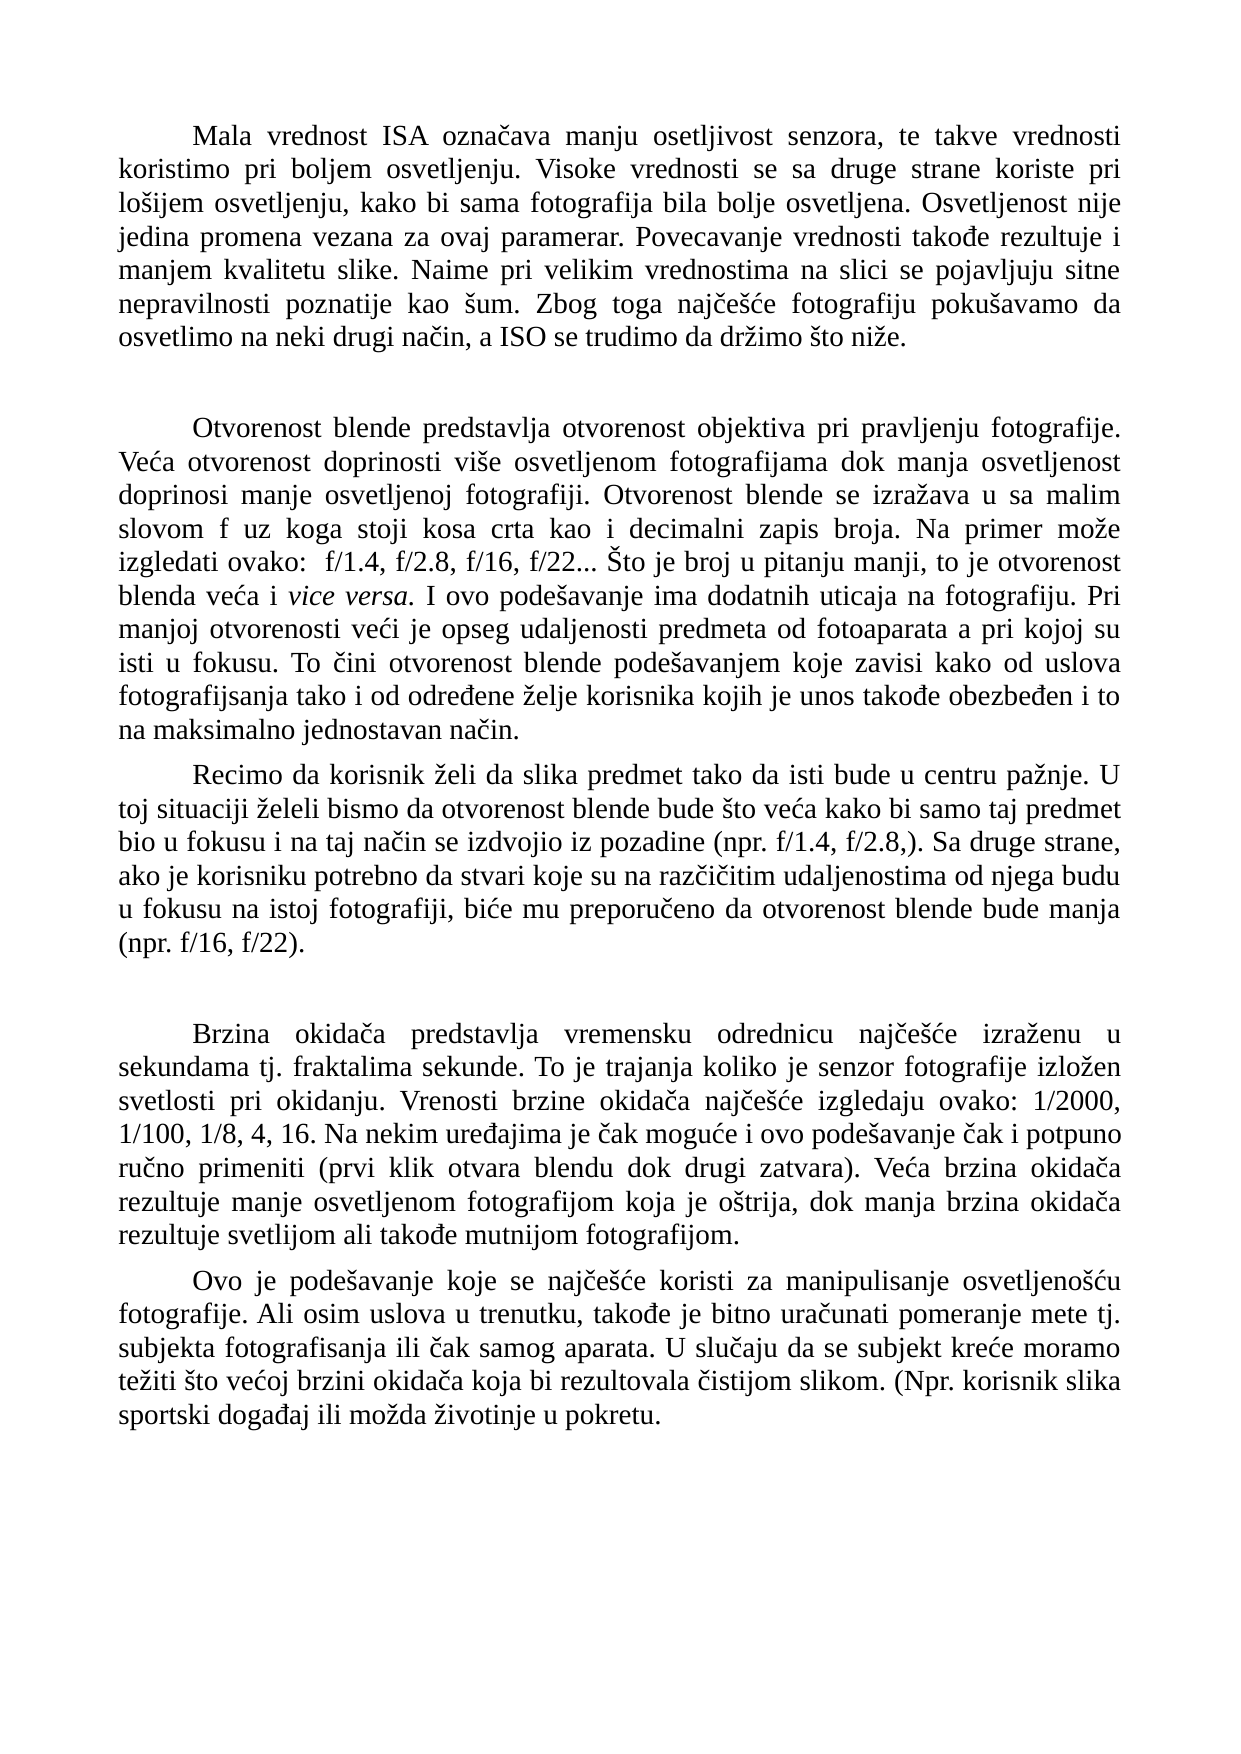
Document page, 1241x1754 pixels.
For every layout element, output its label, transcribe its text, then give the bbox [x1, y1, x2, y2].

text Mala vrednost ISA označava manju osetljivost senzora, te takve vrednosti koristimo pri boljem osvetljenju. Visoke vrednosti se sa druge strane koriste pri lošijem osvetljenju, kako bi sama fotografija bila bolje osvetljena. Osvetljenost nije jedina promena vezana za ovaj paramerar. Povecavanje vrednosti takođe rezultuje i manjem kvalitetu slike. Naime pri velikim vrednostima na slici se pojavljuju sitne nepravilnosti poznatije kao šum. Zbog toga najčešće fotografiju pokušavamo da osvetlimo na neki drugi način, a ISO se trudimo da držimo što niže. [118, 118, 1122, 353]
text Ovo je podešavanje koje se najčešće koristi za manipulisanje osvetljenošću fotografije. Ali osim uslova u trenutku, takođe je bitno uračunati pomeranje mete tj. subjekta fotografisanja ili čak samog aparata. U slučaju da se subjekt kreće moramo težiti što većoj brzini okidača koja bi rezultovala čistijom slikom. (Npr. korisnik slika sportski događaj ili možda životinje u pokretu. [118, 1263, 1122, 1430]
text Otvorenost blende predstavlja otvorenost objektiva pri pravljenju fotografije. Veća otvorenost doprinosti više osvetljenom fotografijama dok manja osvetljenost doprinosi manje osvetljenoj fotografiji. Otvorenost blende se izražava u sa malim slovom f uz koga stoji kosa crta kao i decimalni zapis broja. Na primer može izgledati ovako: f/1.4, f/2.8, f/16, f/22... Što je broj u pitanju manji, to je otvorenost blenda veća i vice versa. I ovo podešavanje ima dodatnih uticaja na fotografiju. Pri manjoj otvorenosti veći je opseg udaljenosti predmeta od fotoaparata a pri kojoj su isti u fokusu. To čini otvorenost blende podešavanjem koje zavisi kako od uslova fotografijsanja tako i od određene želje korisnika kojih je unos takođe obezbeđen i to na maksimalno jednostavan način. [118, 410, 1122, 746]
text Brzina okidača predstavlja vremensku odrednicu najčešće izraženu u sekundama tj. fraktalima sekunde. To je trajanja koliko je senzor fotografije izložen svetlosti pri okidanju. Vrenosti brzine okidača najčešće izgledaju ovako: 1/2000, 1/100, 1/8, 4, 16. Na nekim uređajima je čak moguće i ovo podešavanje čak i potpuno ručno primeniti (prvi klik otvara blendu dok drugi zatvara). Veća brzina okidača rezultuje manje osvetljenom fotografijom koja je oštrija, dok manja brzina okidača rezultuje svetlijom ali takođe mutnijom fotografijom. [118, 1016, 1122, 1251]
text Recimo da korisnik želi da slika predmet tako da isti bude u centru pažnje. U toj situaciji želeli bismo da otvorenost blende bude što veća kako bi samo taj predmet bio u fokusu i na taj način se izdvojio iz pozadine (npr. f/1.4, f/2.8,). Sa druge strane, ako je korisniku potrebno da stvari koje su na razčičitim udaljenostima od njega budu u fokusu na istoj fotografiji, biće mu preporučeno da otvorenost blende bude manja (npr. f/16, f/22). [118, 757, 1122, 959]
